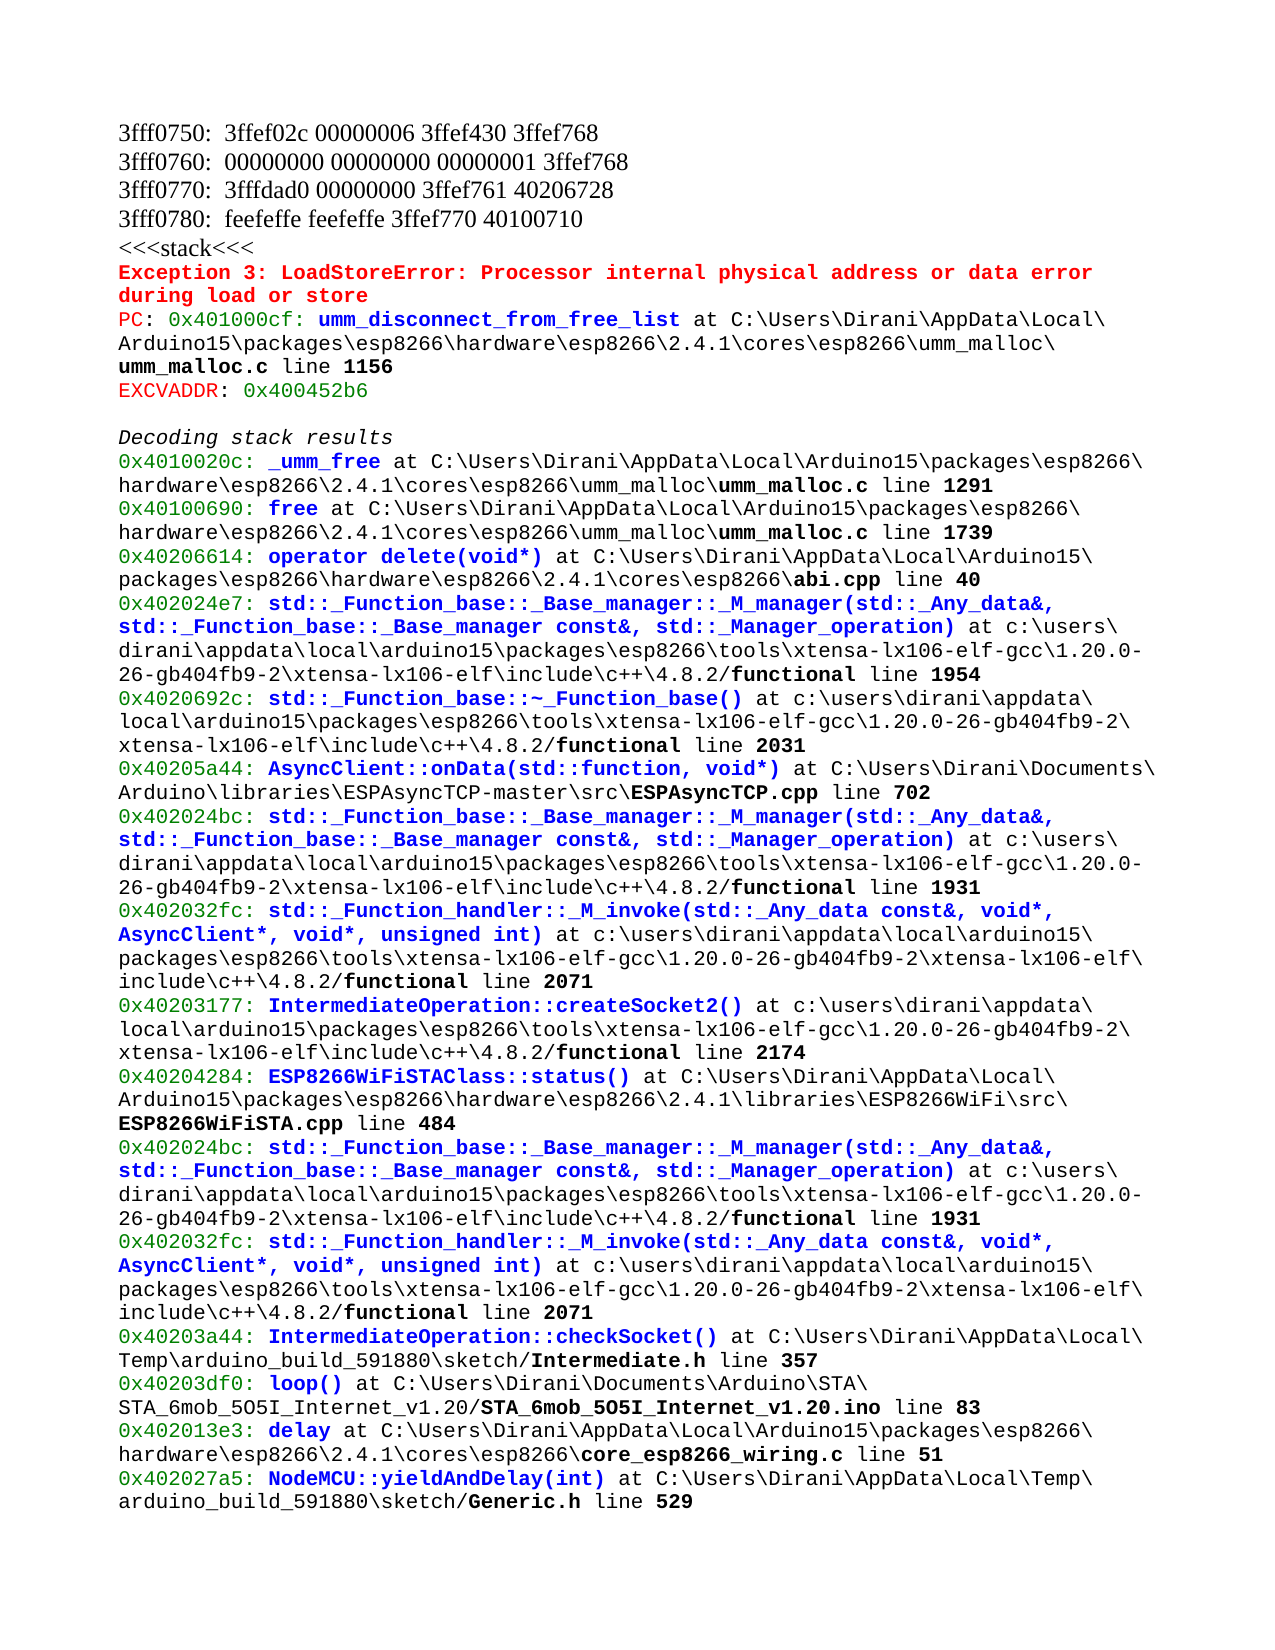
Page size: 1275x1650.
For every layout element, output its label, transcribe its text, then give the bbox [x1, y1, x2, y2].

text 0x402032fc: std::_Function_handler::_M_invoke(std::_Any_data const&, void*, AsyncClient*, void*, unsigned int) at c:\users\dirani\appdata\local\arduino15\packages\esp8266\tools\xtensa-lx106-elf-gcc\1.20.0-26-gb404fb9-2\xtensa-lx106-elf\include\c++\4.8.2/functional line 2071 [118, 900, 1157, 995]
text 3fff0760: 00000000 00000000 00000001 3ffef768 [118, 147, 1157, 176]
text Exception 3: LoadStoreError: Processor internal physical address or data error during load or store [118, 262, 1157, 309]
text PC: 0x401000cf: umm_disconnect_from_free_list at C:\Users\Dirani\AppData\Local\Arduino15\packages\esp8266\hardware\esp8266\2.4.1\cores\esp8266\umm_malloc\umm_malloc.c line 1156 [118, 309, 1157, 380]
text 0x402024e7: std::_Function_base::_Base_manager::_M_manager(std::_Any_data&, std::_Function_base::_Base_manager const&, std::_Manager_operation) at c:\users\dirani\appdata\local\arduino15\packages\esp8266\tools\xtensa-lx106-elf-gcc\1.20.0-26-gb404fb9-2\xtensa-lx106-elf\include\c++\4.8.2/functional line 1954 [118, 593, 1157, 687]
text 0x40205a44: AsyncClient::onData(std::function, void*) at C:\Users\Dirani\Documents\Arduino\libraries\ESPAsyncTCP-master\src\ESPAsyncTCP.cpp line 702 [118, 758, 1157, 806]
text 0x40206614: operator delete(void*) at C:\Users\Dirani\AppData\Local\Arduino15\packages\esp8266\hardware\esp8266\2.4.1\cores\esp8266\abi.cpp line 40 [118, 546, 1157, 593]
text 3fff0770: 3fffdad0 00000000 3ffef761 40206728 [118, 176, 1157, 204]
text <<<stack<<< [118, 233, 1157, 262]
text 0x40203a44: IntermediateOperation::checkSocket() at C:\Users\Dirani\AppData\Local\Temp\arduino_build_591880\sketch/Intermediate.h line 357 [118, 1326, 1157, 1373]
text 0x4020692c: std::_Function_base::~_Function_base() at c:\users\dirani\appdata\local\arduino15\packages\esp8266\tools\xtensa-lx106-elf-gcc\1.20.0-26-gb404fb9-2\xtensa-lx106-elf\include\c++\4.8.2/functional line 2031 [118, 687, 1157, 758]
text 0x40203df0: loop() at C:\Users\Dirani\Documents\Arduino\STA\STA_6mob_5O5I_Internet_v1.20/STA_6mob_5O5I_Internet_v1.20.ino line 83 [118, 1373, 1157, 1421]
text 3fff0750: 3ffef02c 00000006 3ffef430 3ffef768 [118, 118, 1157, 147]
text Decoding stack results [118, 427, 1157, 451]
text 0x402024bc: std::_Function_base::_Base_manager::_M_manager(std::_Any_data&, std::_Function_base::_Base_manager const&, std::_Manager_operation) at c:\users\dirani\appdata\local\arduino15\packages\esp8266\tools\xtensa-lx106-elf-gcc\1.20.0-26-gb404fb9-2\xtensa-lx106-elf\include\c++\4.8.2/functional line 1931 [118, 806, 1157, 900]
text 0x402027a5: NodeMCU::yieldAndDelay(int) at C:\Users\Dirani\AppData\Local\Temp\arduino_build_591880\sketch/Generic.h line 529 [118, 1468, 1157, 1515]
text 0x40204284: ESP8266WiFiSTAClass::status() at C:\Users\Dirani\AppData\Local\Arduino15\packages\esp8266\hardware\esp8266\2.4.1\libraries\ESP8266WiFi\src\ESP8266WiFiSTA.cpp line 484 [118, 1066, 1157, 1137]
text 0x402024bc: std::_Function_base::_Base_manager::_M_manager(std::_Any_data&, std::_Function_base::_Base_manager const&, std::_Manager_operation) at c:\users\dirani\appdata\local\arduino15\packages\esp8266\tools\xtensa-lx106-elf-gcc\1.20.0-26-gb404fb9-2\xtensa-lx106-elf\include\c++\4.8.2/functional line 1931 [118, 1137, 1157, 1231]
text 0x402013e3: delay at C:\Users\Dirani\AppData\Local\Arduino15\packages\esp8266\hardware\esp8266\2.4.1\cores\esp8266\core_esp8266_wiring.c line 51 [118, 1421, 1157, 1468]
text 0x402032fc: std::_Function_handler::_M_invoke(std::_Any_data const&, void*, AsyncClient*, void*, unsigned int) at c:\users\dirani\appdata\local\arduino15\packages\esp8266\tools\xtensa-lx106-elf-gcc\1.20.0-26-gb404fb9-2\xtensa-lx106-elf\include\c++\4.8.2/functional line 2071 [118, 1231, 1157, 1326]
text EXCVADDR: 0x400452b6 [118, 380, 1157, 404]
text 0x40203177: IntermediateOperation::createSocket2() at c:\users\dirani\appdata\local\arduino15\packages\esp8266\tools\xtensa-lx106-elf-gcc\1.20.0-26-gb404fb9-2\xtensa-lx106-elf\include\c++\4.8.2/functional line 2174 [118, 995, 1157, 1066]
text 0x40100690: free at C:\Users\Dirani\AppData\Local\Arduino15\packages\esp8266\hardware\esp8266\2.4.1\cores\esp8266\umm_malloc\umm_malloc.c line 1739 [118, 498, 1157, 546]
text 3fff0780: feefeffe feefeffe 3ffef770 40100710 [118, 204, 1157, 233]
text 0x4010020c: _umm_free at C:\Users\Dirani\AppData\Local\Arduino15\packages\esp8266\hardware\esp8266\2.4.1\cores\esp8266\umm_malloc\umm_malloc.c line 1291 [118, 451, 1157, 498]
